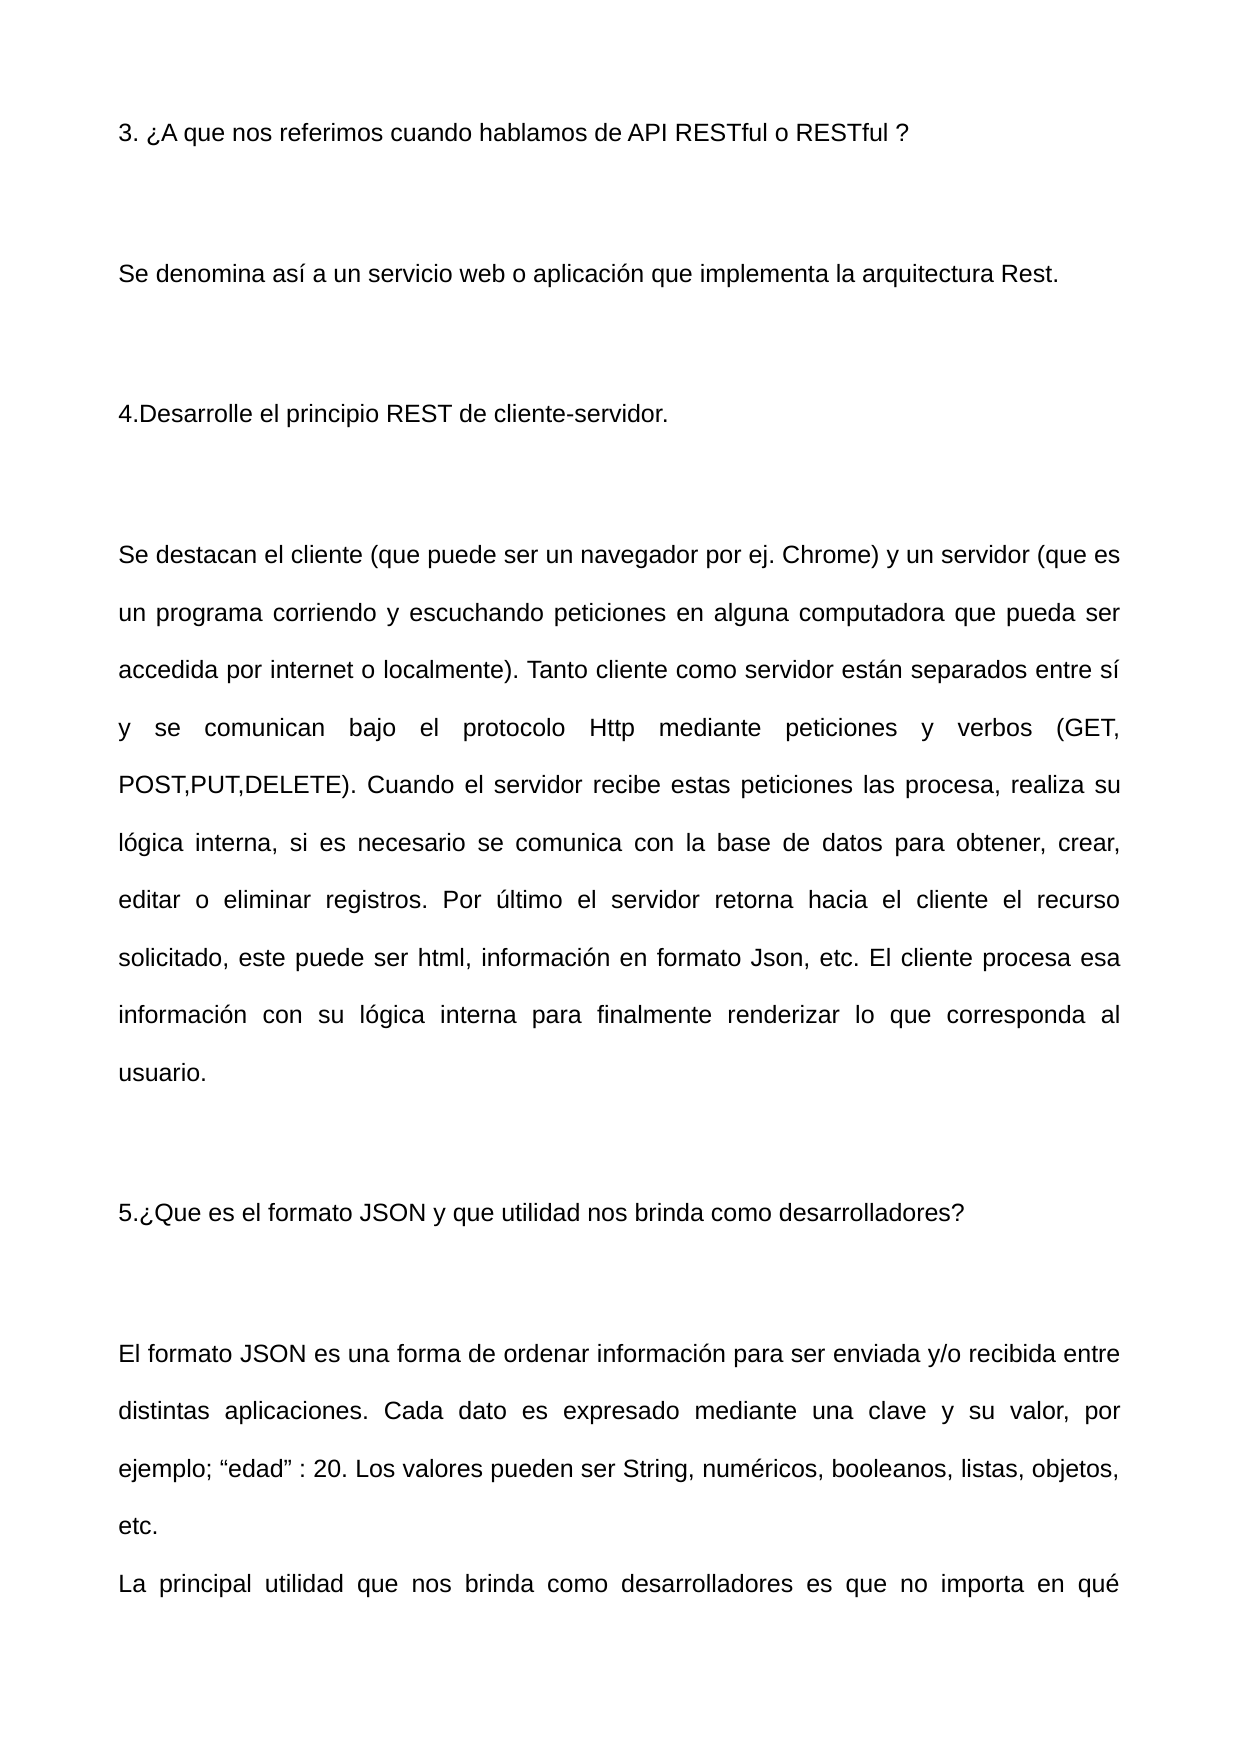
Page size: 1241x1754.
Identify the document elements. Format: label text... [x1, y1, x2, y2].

list ¿A que nos referimos cuando hablamos de API RESTful o RESTful ? [118, 118, 1122, 147]
text Se destacan el cliente (que puede ser un navegador por ej. Chrome) y un servidor (que es un programa corriendo y escuchando peticiones en alguna computadora que pueda ser accedida por internet o localmente). Tanto cliente como servidor están separados entre sí y se comunican bajo el protocolo Http mediante peticiones y verbos (GET, POST,PUT,DELETE). Cuando el servidor recibe estas peticiones las procesa, realiza su lógica interna, si es necesario se comunica con la base de datos para obtener, crear, editar o eliminar registros. Por último el servidor retorna hacia el cliente el recurso solicitado, este puede ser html, información en formato Json, etc. El cliente procesa esa información con su lógica interna para finalmente renderizar lo que corresponda al usuario. [118, 540, 1122, 1086]
text Se denomina así a un servicio web o aplicación que implementa la arquitectura Rest. [118, 259, 1122, 287]
text El formato JSON es una forma de ordenar información para ser enviada y/o recibida entre distintas aplicaciones. Cada dato es expresado mediante una clave y su valor, por ejemplo; “edad” : 20. Los valores pueden ser String, numéricos, booleanos, listas, objetos, etc. La principal utilidad que nos brinda como desarrolladores es que no importa en qué [118, 1339, 1122, 1597]
list ¿Que es el formato JSON y que utilidad nos brinda como desarrolladores? [118, 1198, 1122, 1227]
list Desarrolle el principio REST de cliente-servidor. [118, 399, 1122, 428]
